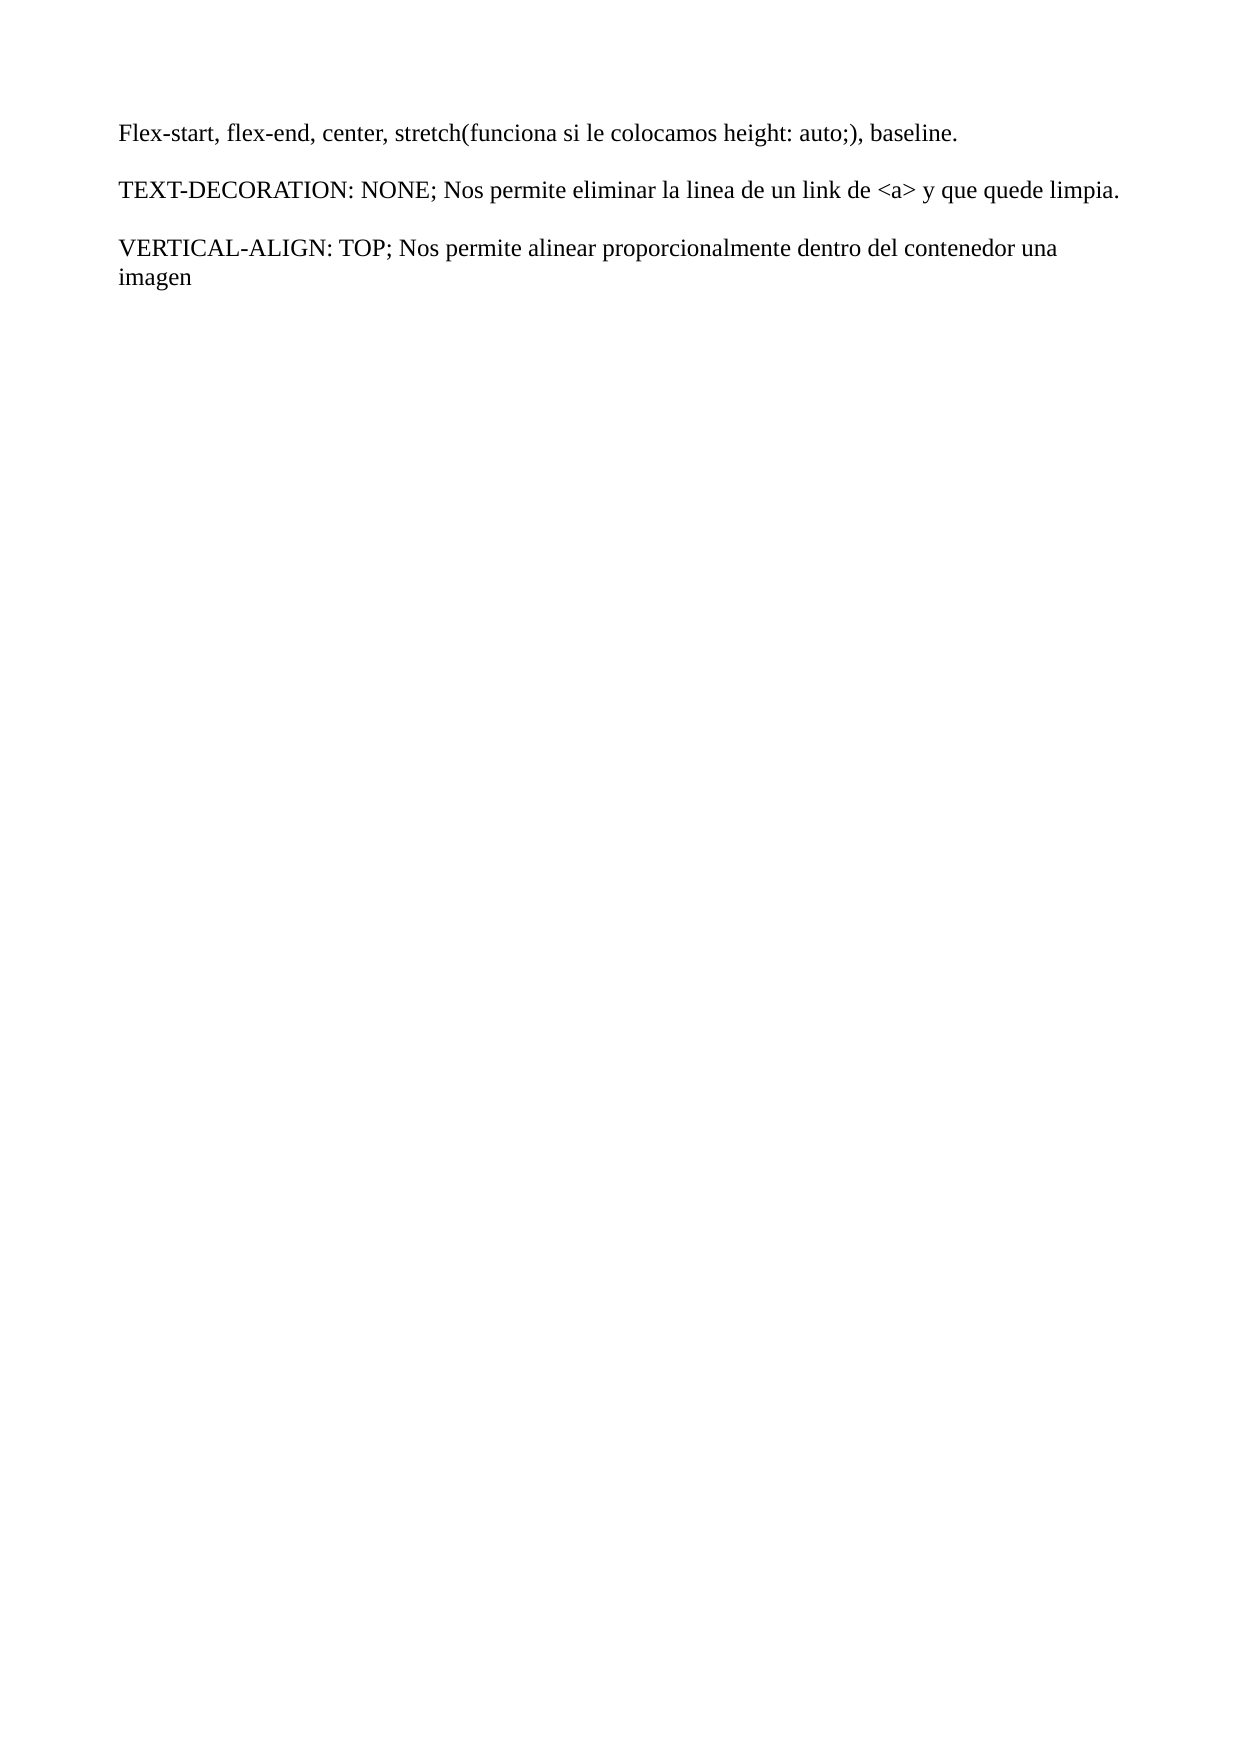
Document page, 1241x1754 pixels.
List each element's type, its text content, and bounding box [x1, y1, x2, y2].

text VERTICAL-ALIGN: TOP; Nos permite alinear proporcionalmente dentro del contenedor una imagen [118, 233, 1122, 291]
text TEXT-DECORATION: NONE; Nos permite eliminar la linea de un link de <a> y que quede limpia. [118, 176, 1122, 204]
text Flex-start, flex-end, center, stretch(funciona si le colocamos height: auto;), baseline. [118, 118, 1122, 147]
